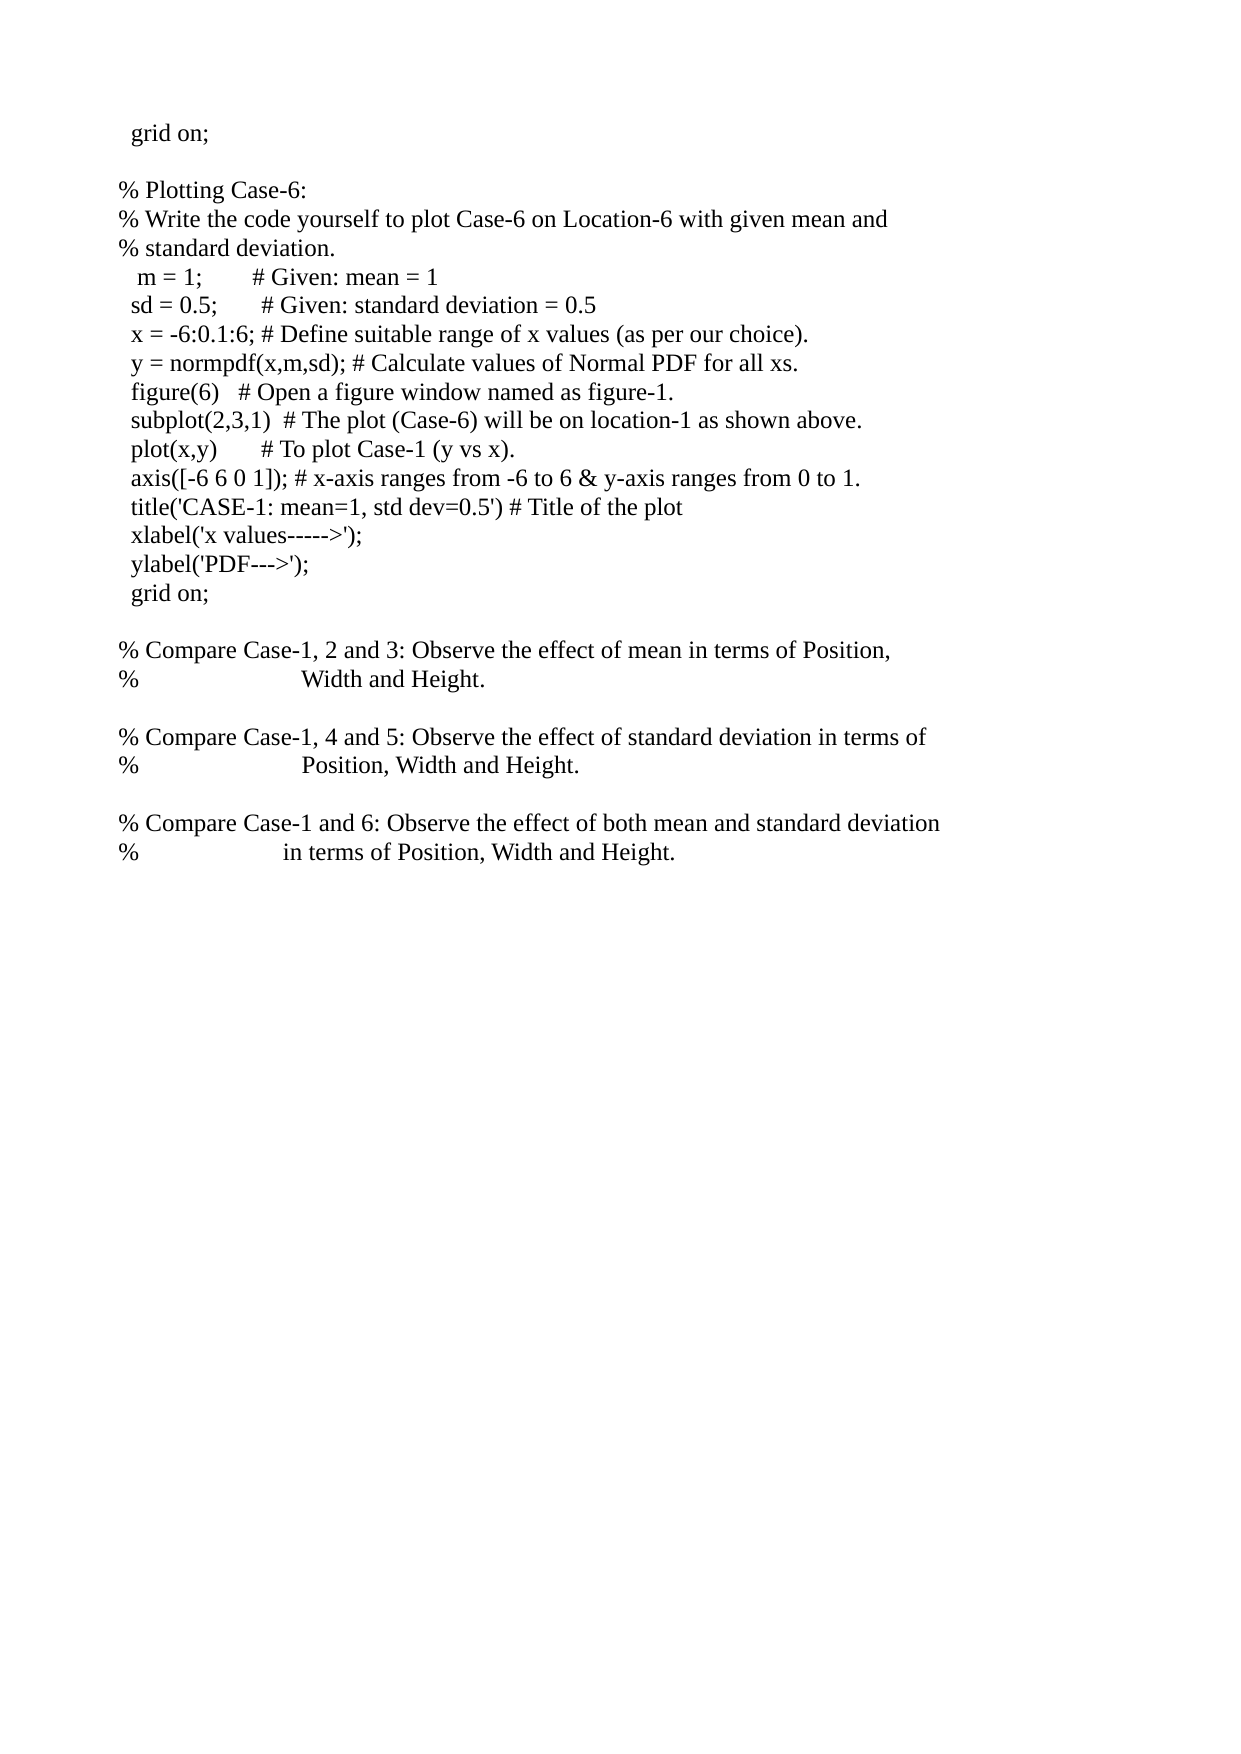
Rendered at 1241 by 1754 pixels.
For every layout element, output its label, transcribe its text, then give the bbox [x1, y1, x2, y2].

text % Compare Case-1, 2 and 3: Observe the effect of mean in terms of Position, [118, 636, 1122, 664]
text % standard deviation. [118, 233, 1122, 262]
text title('CASE-1: mean=1, std dev=0.5') # Title of the plot [118, 492, 1122, 521]
text % Compare Case-1 and 6: Observe the effect of both mean and standard deviation [118, 808, 1122, 837]
text % Compare Case-1, 4 and 5: Observe the effect of standard deviation in terms of [118, 722, 1122, 751]
text figure(6) # Open a figure window named as figure-1. [118, 377, 1122, 406]
text axis([-6 6 0 1]); # x-axis ranges from -6 to 6 & y-axis ranges from 0 to 1. [118, 463, 1122, 492]
text % Write the code yourself to plot Case-6 on Location-6 with given mean and [118, 204, 1122, 233]
text % Width and Height. [118, 664, 1122, 693]
text % in terms of Position, Width and Height. [118, 837, 1122, 866]
text x = -6:0.1:6; # Define suitable range of x values (as per our choice). [118, 319, 1122, 348]
text grid on; [118, 578, 1122, 607]
text y = normpdf(x,m,sd); # Calculate values of Normal PDF for all xs. [118, 348, 1122, 377]
text subplot(2,3,1) # The plot (Case-6) will be on location-1 as shown above. [118, 406, 1122, 434]
text sd = 0.5; # Given: standard deviation = 0.5 [118, 291, 1122, 319]
text ylabel('PDF--->'); [118, 549, 1122, 578]
text % Plotting Case-6: [118, 176, 1122, 204]
text m = 1; # Given: mean = 1 [118, 262, 1122, 291]
text grid on; [118, 118, 1122, 147]
text xlabel('x values----->'); [118, 521, 1122, 549]
text plot(x,y) # To plot Case-1 (y vs x). [118, 434, 1122, 463]
text % Position, Width and Height. [118, 751, 1122, 779]
